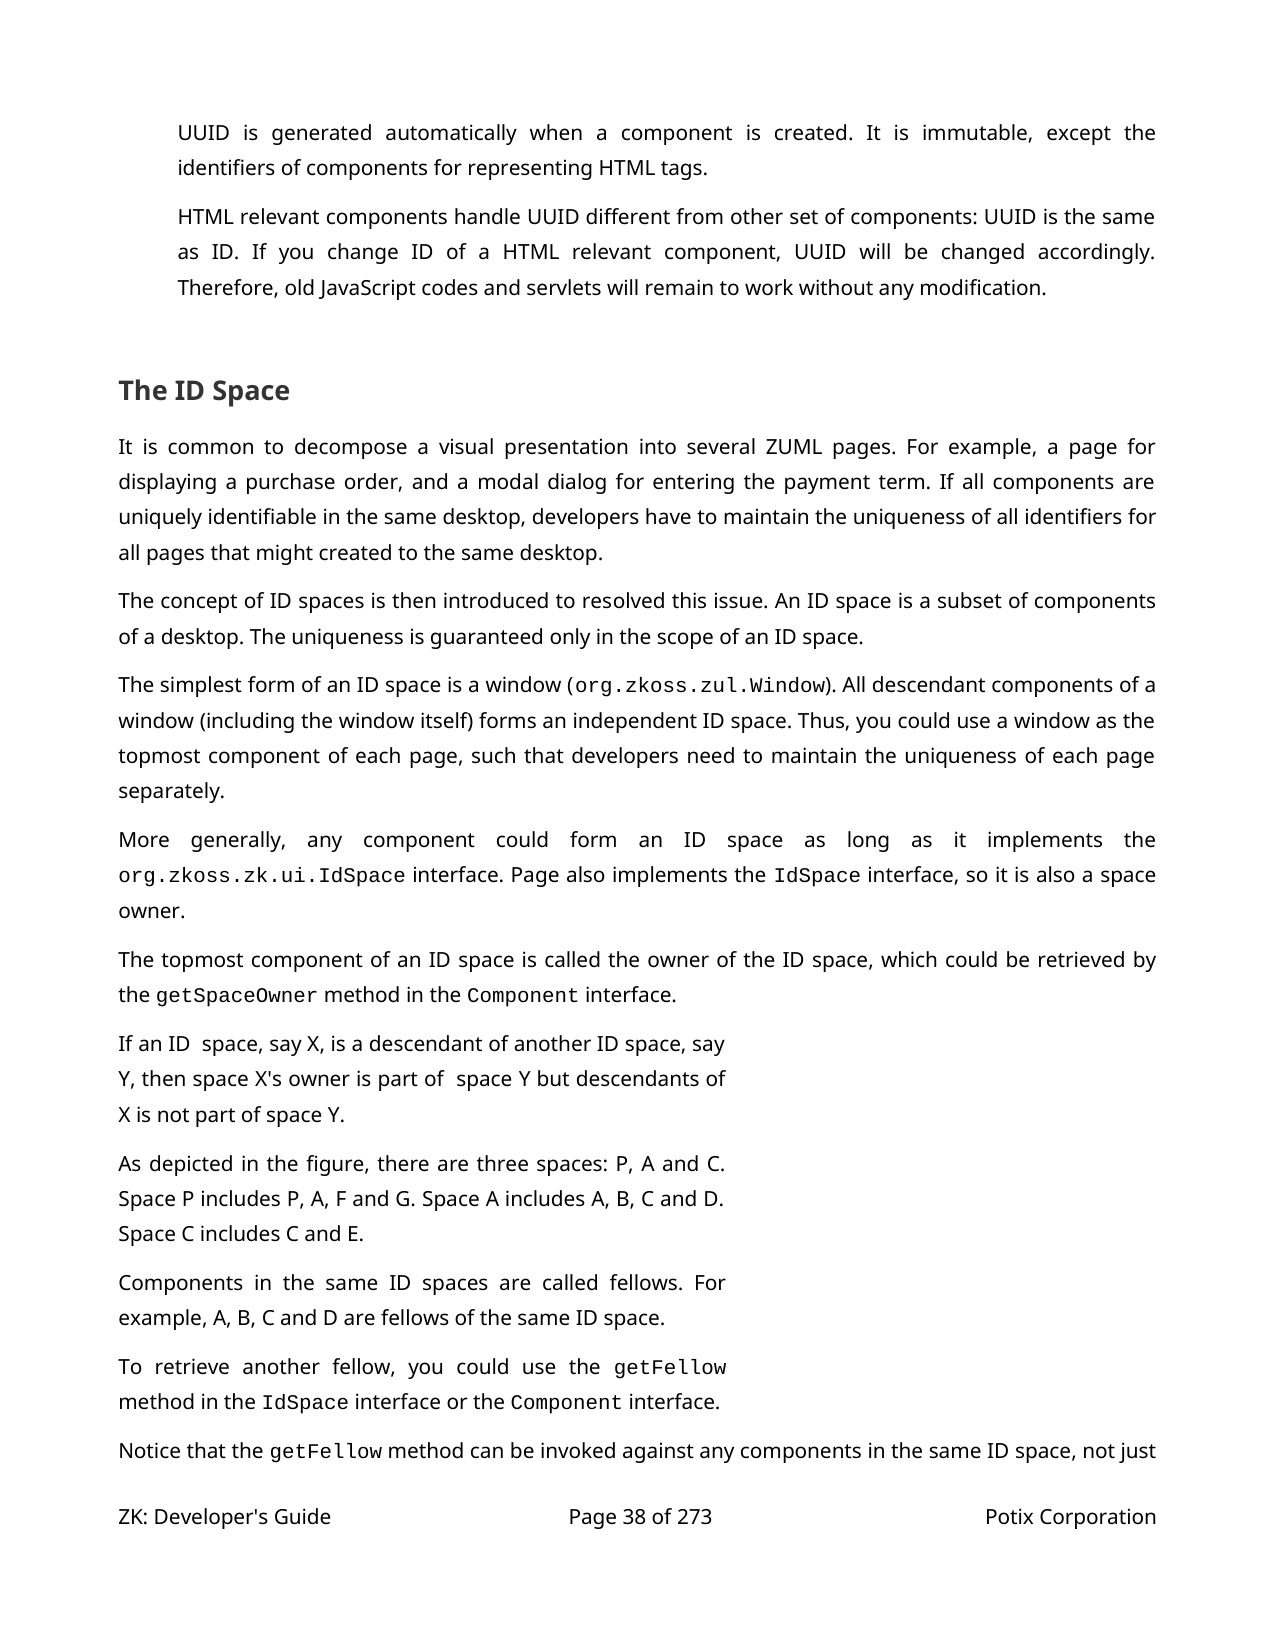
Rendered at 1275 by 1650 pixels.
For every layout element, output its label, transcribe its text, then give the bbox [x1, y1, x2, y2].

text The concept of ID spaces is then introduced to resolved this issue. An ID space is a subset of components of a desktop. The uniqueness is guaranteed only in the scope of an ID space. [118, 587, 1157, 650]
text The topmost component of an ID space is called the owner of the ID space, which could be retrieved by the getSpaceOwner method in the Component interface. [118, 945, 1157, 1009]
text To retrieve another fellow, you could use the getFellow method in the IdSpace interface or the Component interface. [118, 1352, 1157, 1416]
text The simplest form of an ID space is a window (org.zkoss.zul.Window). All descendant components of a window (including the window itself) forms an independent ID space. Thus, you could use a window as the topmost component of each page, such that developers need to maintain the uniqueness of each page separately. [118, 671, 1157, 805]
text HTML relevant components handle UUID different from other set of components: UUID is the same as ID. If you change ID of a HTML relevant component, UUID will be changed accordingly. Therefore, old JavaScript codes and servlets will remain to work without any modification. [177, 202, 1157, 301]
text If an ID space, say X, is a descendant of another ID space, say Y, then space X's owner is part of space Y but descendants of X is not part of space Y. [118, 1029, 1157, 1128]
text It is common to decompose a visual presentation into several ZUML pages. For example, a page for displaying a purchase order, and a modal dialog for entering the payment term. If all components are uniquely identifiable in the same desktop, developers have to maintain the uniqueness of all identifiers for all pages that might created to the same desktop. [118, 432, 1157, 566]
text As depicted in the figure, there are three spaces: P, A and C. Space P includes P, A, F and G. Space A includes A, B, C and D. Space C includes C and E. [118, 1149, 1157, 1247]
subtitle The ID Space [118, 372, 1157, 408]
text UUID is generated automatically when a component is created. It is immutable, except the identifiers of components for representing HTML tags. [177, 118, 1157, 182]
text Components in the same ID spaces are called fellows. For example, A, B, C and D are fellows of the same ID space. [118, 1268, 1157, 1331]
text Notice that the getFellow method can be invoked against any components in the same ID space, not just [118, 1437, 1157, 1465]
text More generally, any component could form an ID space as long as it implements the org.zkoss.zk.ui.IdSpace interface. Page also implements the IdSpace interface, so it is also a space owner. [118, 825, 1157, 924]
